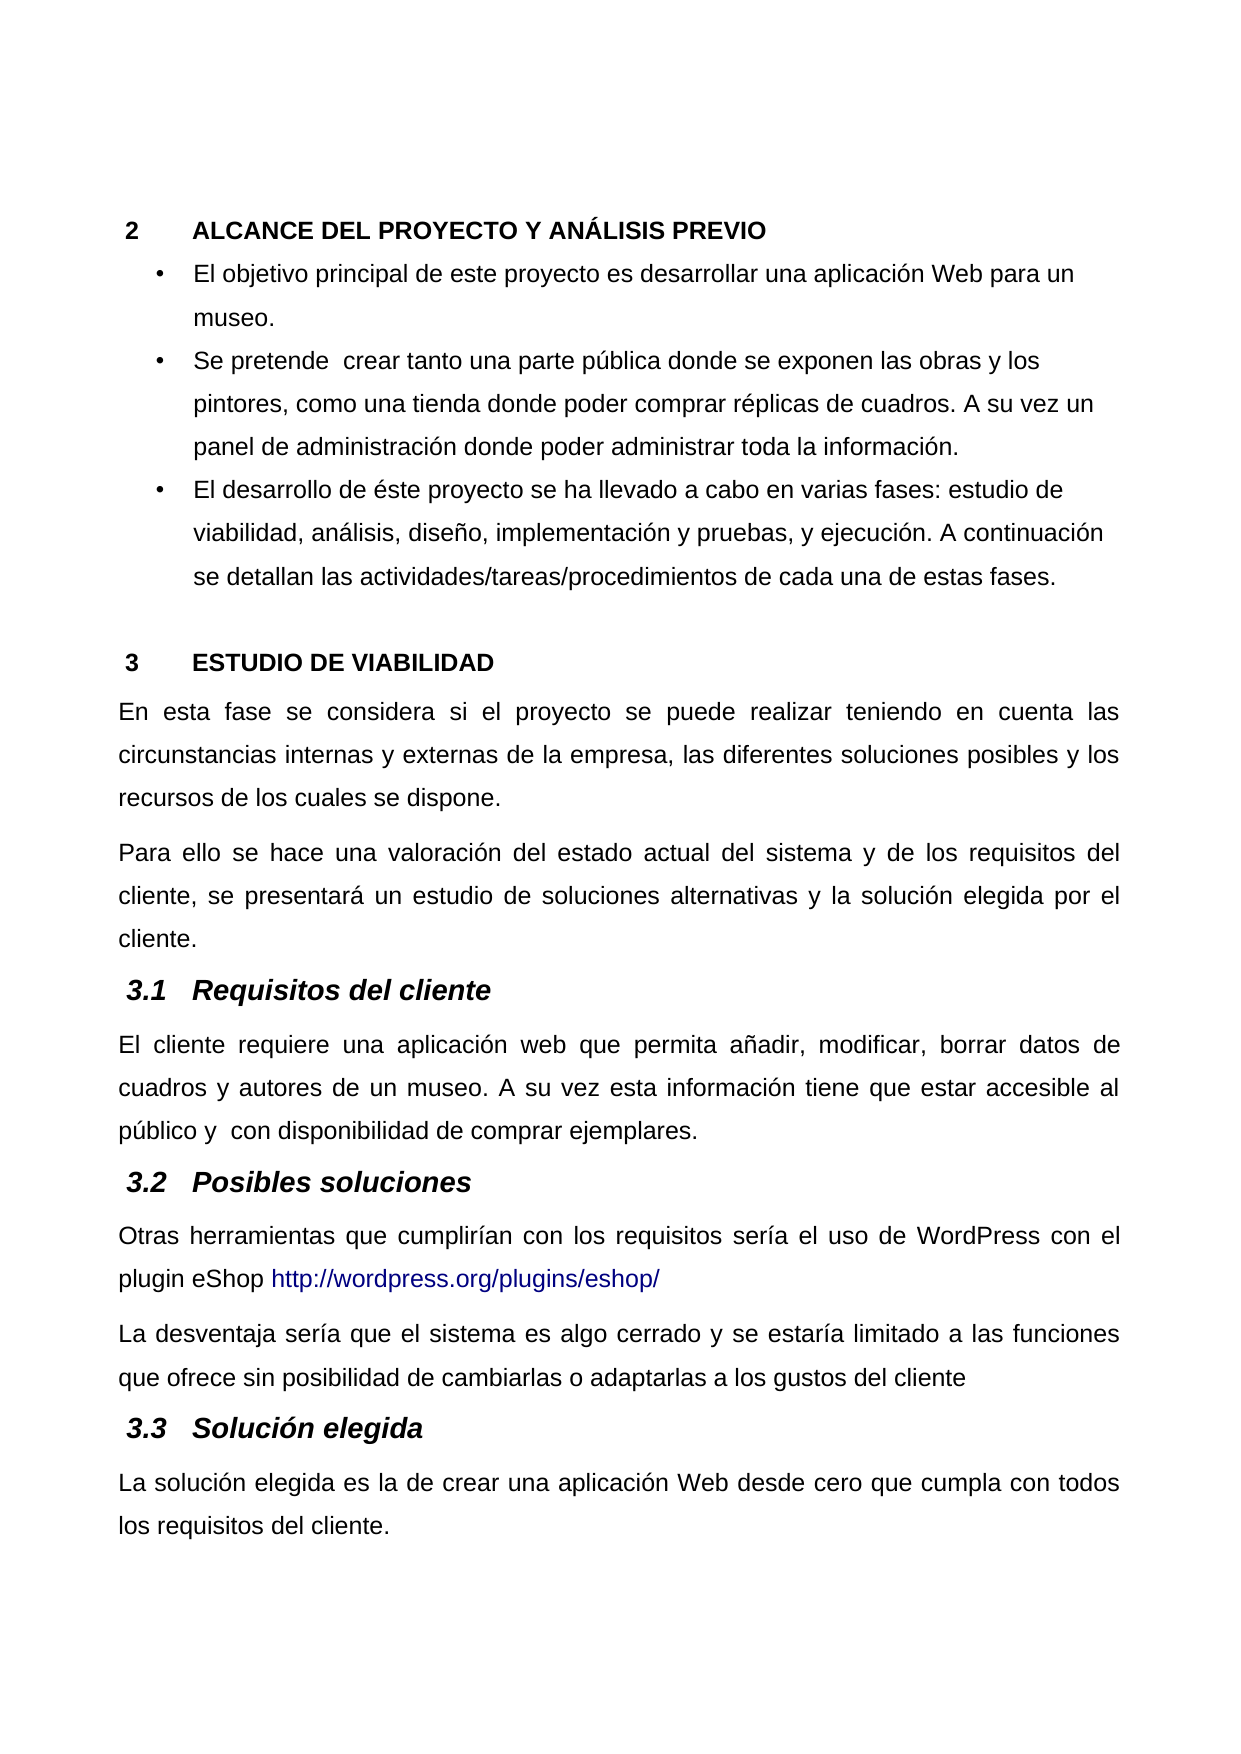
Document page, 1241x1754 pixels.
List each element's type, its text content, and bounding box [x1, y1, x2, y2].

text Otras herramientas que cumplirían con los requisitos sería el uso de WordPress con el plugin eShop http://wordpress.org/plugins/eshop/ [118, 1221, 1122, 1293]
subtitle Se pretende crear tanto una parte pública donde se exponen las obras y los pintores, como una tienda donde poder comprar réplicas de cuadros. A su vez un panel de administración donde poder administrar toda la información. [156, 346, 1122, 461]
subtitle El objetivo principal de este proyecto es desarrollar una aplicación Web para un museo. [156, 259, 1122, 331]
subtitle ALCANCE DEL PROYECTO Y ANÁLISIS PREVIO [118, 216, 1122, 245]
subtitle ESTUDIO DE VIABILIDAD [118, 648, 1122, 677]
text En esta fase se considera si el proyecto se puede realizar teniendo en cuenta las circunstancias internas y externas de la empresa, las diferentes soluciones posibles y los recursos de los cuales se dispone. [118, 697, 1122, 812]
subtitle Posibles soluciones [118, 1165, 1122, 1198]
text El cliente requiere una aplicación web que permita añadir, modificar, borrar datos de cuadros y autores de un museo. A su vez esta información tiene que estar accesible al público y con disponibilidad de comprar ejemplares. [118, 1030, 1122, 1145]
text Para ello se hace una valoración del estado actual del sistema y de los requisitos del cliente, se presentará un estudio de soluciones alternativas y la solución elegida por el cliente. [118, 838, 1122, 953]
subtitle El desarrollo de éste proyecto se ha llevado a cabo en varias fases: estudio de viabilidad, análisis, diseño, implementación y pruebas, y ejecución. A continuación se detallan las actividades/tareas/procedimientos de cada una de estas fases. [156, 475, 1122, 590]
subtitle Requisitos del cliente [118, 973, 1122, 1007]
text La solución elegida es la de crear una aplicación Web desde cero que cumpla con todos los requisitos del cliente. [118, 1468, 1122, 1540]
text La desventaja sería que el sistema es algo cerrado y se estaría limitado a las funciones que ofrece sin posibilidad de cambiarlas o adaptarlas a los gustos del cliente [118, 1319, 1122, 1391]
subtitle Solución elegida [118, 1412, 1122, 1445]
